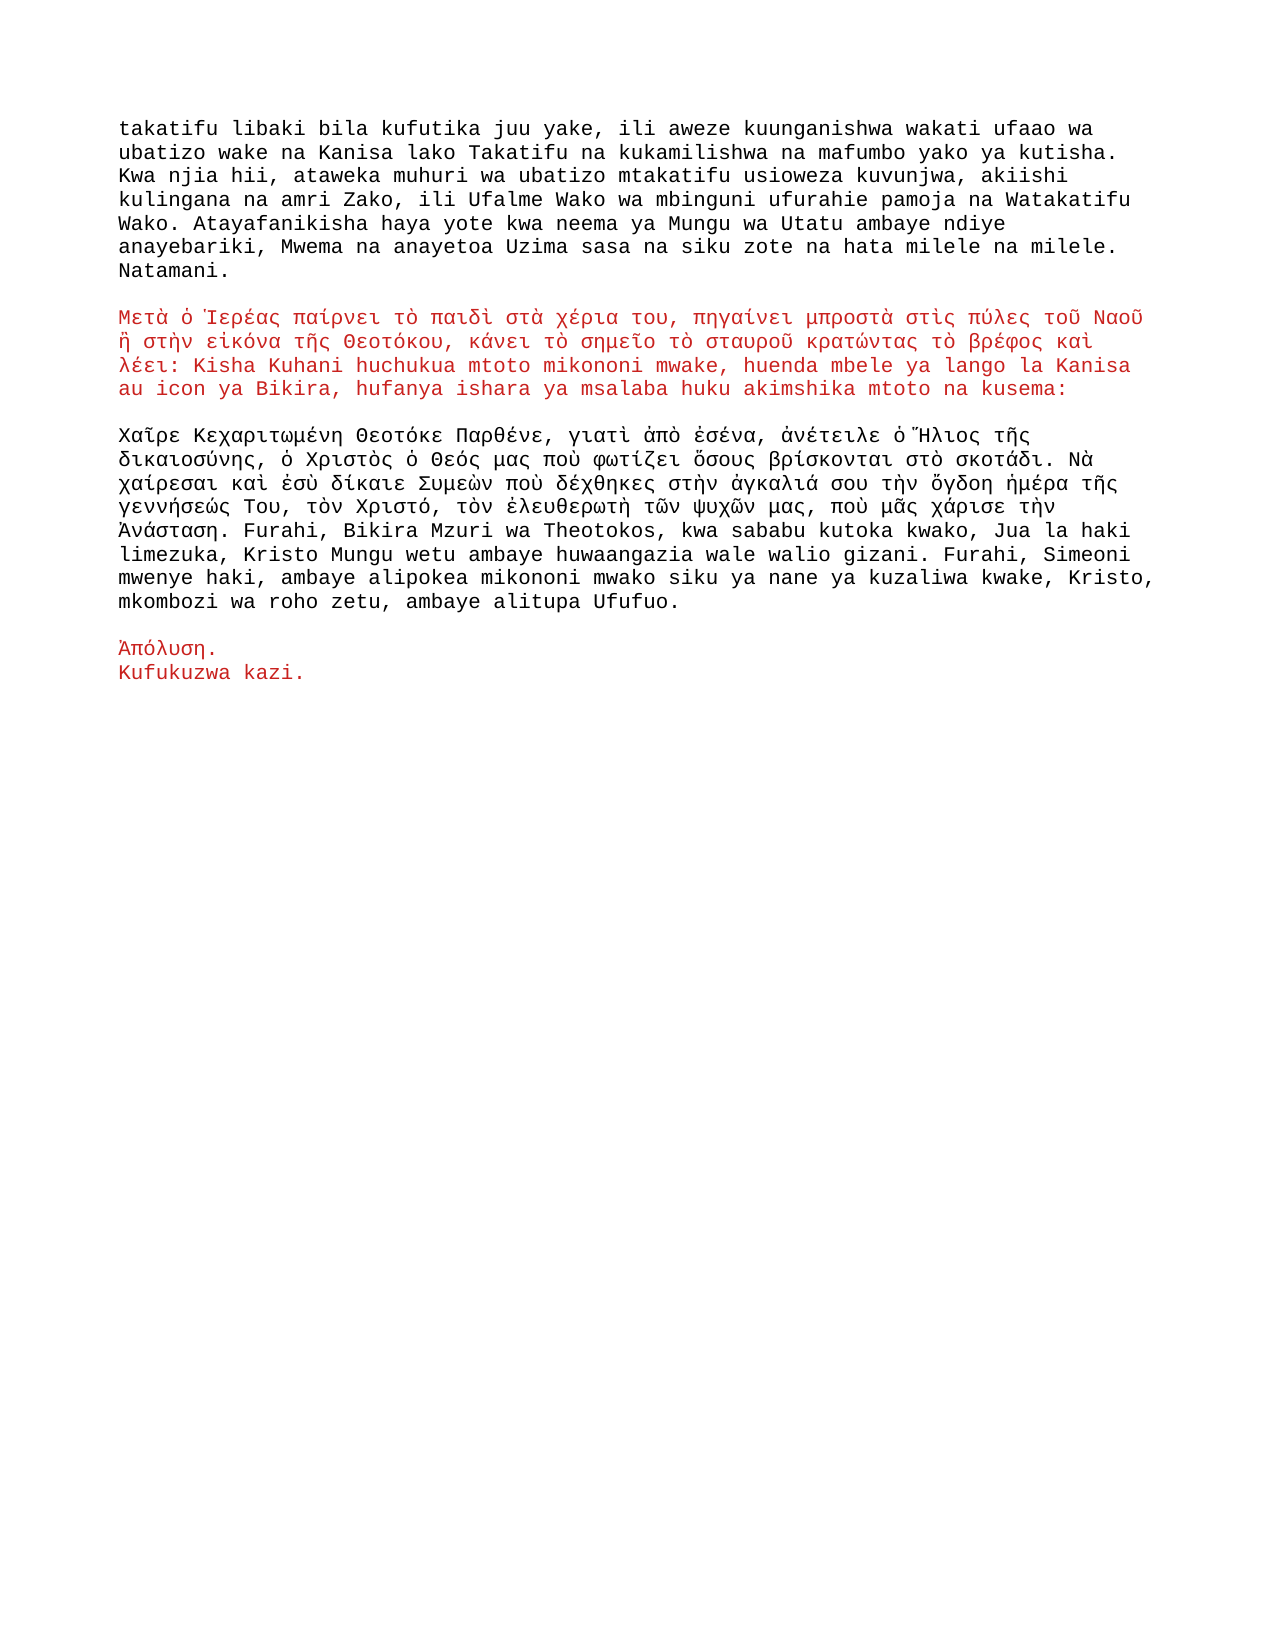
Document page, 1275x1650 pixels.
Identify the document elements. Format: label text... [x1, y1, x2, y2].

text Μετὰ ὁ Ἱερέας παίρνει τὸ παιδὶ στὰ χέρια του, πηγαίνει μπροστὰ στὶς πύλες τοῦ Ναοῦ ἢ στὴν εἰκόνα τῆς Θεοτόκου, κάνει τὸ σημεῖο τὸ σταυροῦ κρατώντας τὸ βρέφος καὶ λέει: Kisha Kuhani huchukua mtoto mikononi mwake, huenda mbele ya lango la Kanisa au icon ya Bikira, hufanya ishara ya msalaba huku akimshika mtoto na kusema: [118, 307, 1157, 402]
text Ἀπόλυση. Kufukuzwa kazi. [118, 638, 1157, 686]
text Χαῖρε Κεχαριτωμένη Θεοτόκε Παρθένε, γιατὶ ἀπὸ ἐσένα, ἀνέτειλε ὁ Ἥλιος τῆς δικαιοσύνης, ὁ Χριστὸς ὁ Θεός μας ποὺ φωτίζει ὅσους βρίσκονται στὸ σκοτάδι. Νὰ χαίρεσαι καὶ ἐσὺ δίκαιε Συμεὼν ποὺ δέχθηκες στὴν ἀγκαλιά σου τὴν ὄγδοη ἡμέρα τῆς γεννήσεώς Του, τὸν Χριστό, τὸν ἐλευθερωτὴ τῶν ψυχῶν μας, ποὺ μᾶς χάρισε τὴν Ἀνάσταση. Furahi, Bikira Mzuri wa Theotokos, kwa sababu kutoka kwako, Jua la haki limezuka, Kristo Mungu wetu ambaye huwaangazia wale walio gizani. Furahi, Simeoni mwenye haki, ambaye alipokea mikononi mwako siku ya nane ya kuzaliwa kwake, Kristo, mkombozi wa roho zetu, ambaye alitupa Ufufuo. [118, 426, 1157, 615]
text takatifu libaki bila kufutika juu yake, ili aweze kuunganishwa wakati ufaao wa ubatizo wake na Kanisa lako Takatifu na kukamilishwa na mafumbo yako ya kutisha. Kwa njia hii, ataweka muhuri wa ubatizo mtakatifu usioweza kuvunjwa, akiishi kulingana na amri Zako, ili Ufalme Wako wa mbinguni ufurahie pamoja na Watakatifu Wako. Atayafanikisha haya yote kwa neema ya Mungu wa Utatu ambaye ndiye anayebariki, Mwema na anayetoa Uzima sasa na siku zote na hata milele na milele. Natamani. [118, 118, 1157, 284]
